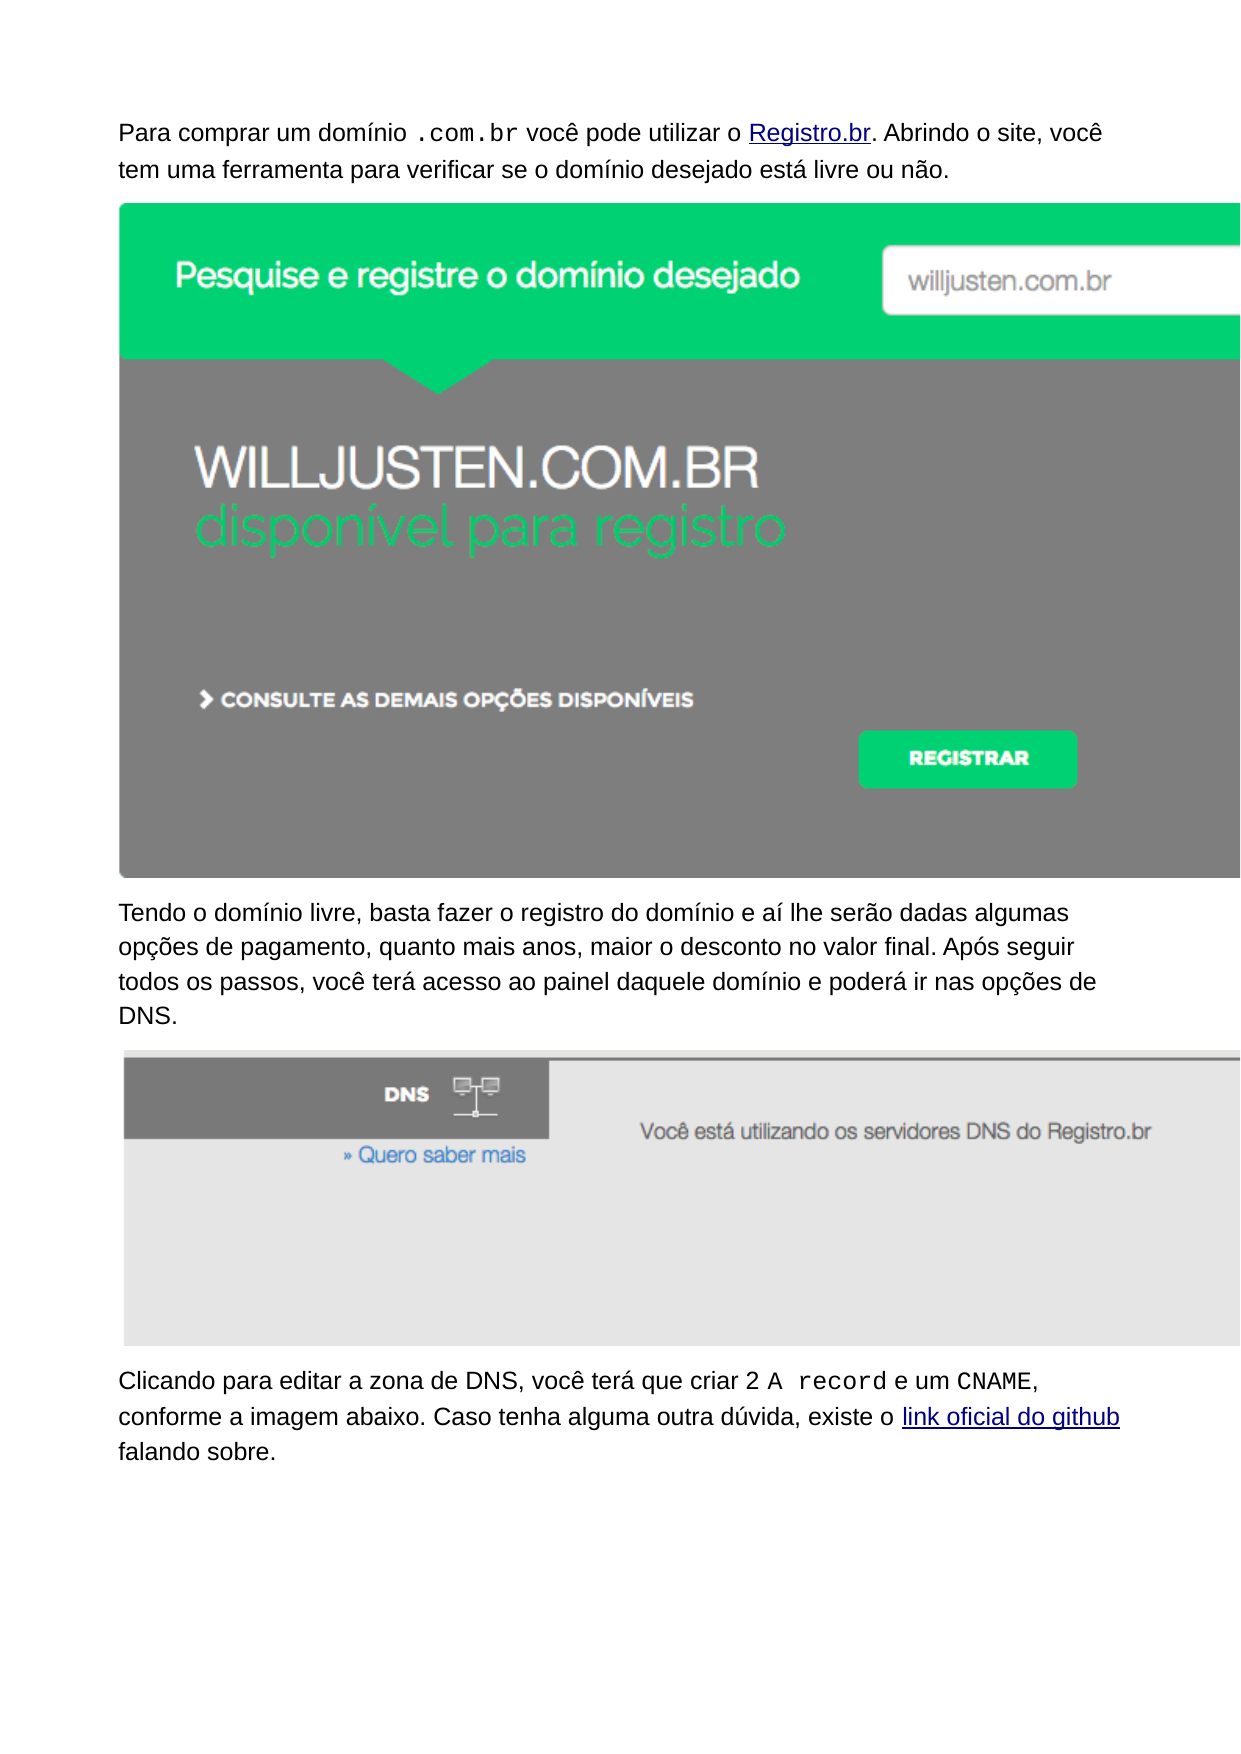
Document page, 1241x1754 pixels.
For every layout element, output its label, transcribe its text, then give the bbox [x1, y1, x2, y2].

text Para comprar um domínio .com.br você pode utilizar o Registro.br. Abrindo o site, você tem uma ferramenta para verificar se o domínio desejado está livre ou não. [118, 118, 1122, 183]
picture [118, 1050, 1241, 1346]
text Tendo o domínio livre, basta fazer o registro do domínio e aí lhe serão dadas algumas opções de pagamento, quanto mais anos, maior o desconto no valor final. Após seguir todos os passos, você terá acesso ao painel daquele domínio e poderá ir nas opções de DNS. [118, 898, 1122, 1030]
picture [118, 203, 1241, 878]
text Clicando para editar a zona de DNS, você terá que criar 2 A record e um CNAME, conforme a imagem abaixo. Caso tenha alguma outra dúvida, existe o link oficial do github falando sobre. [118, 1366, 1122, 1466]
